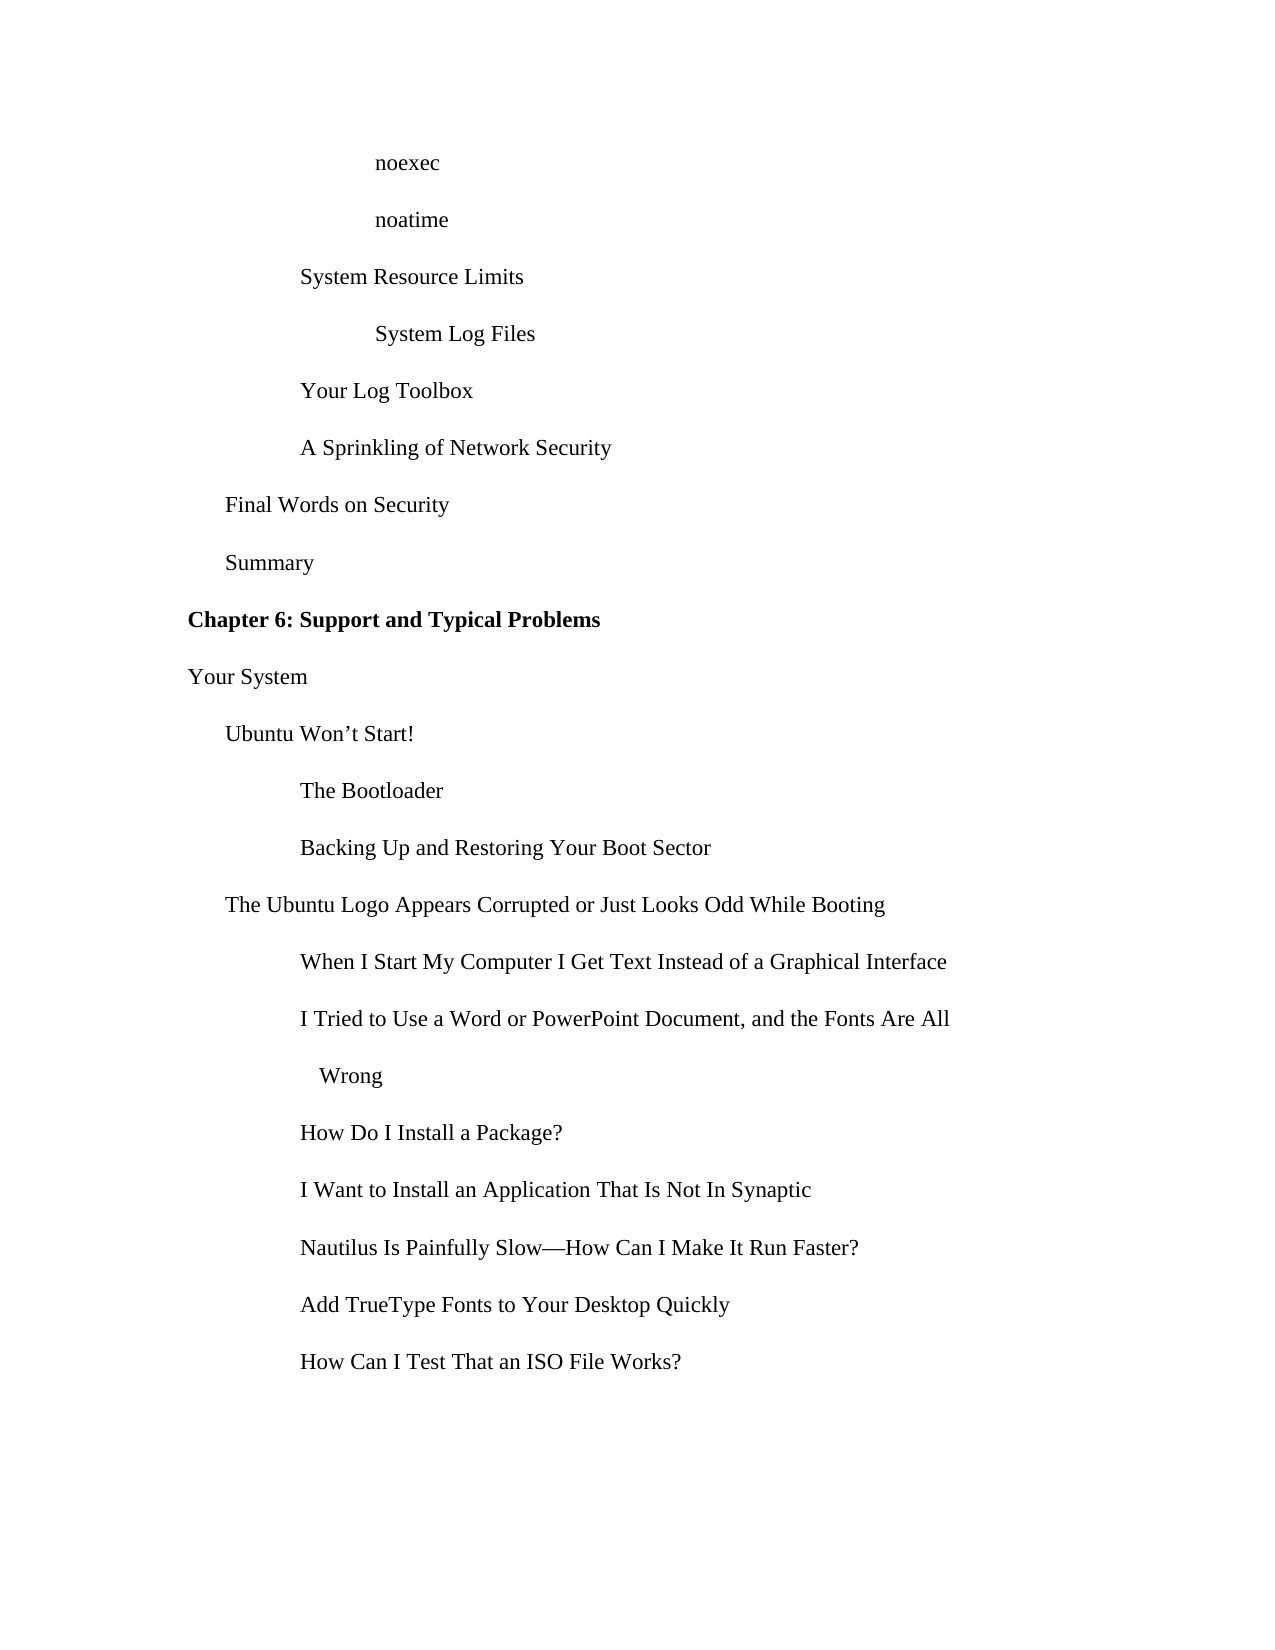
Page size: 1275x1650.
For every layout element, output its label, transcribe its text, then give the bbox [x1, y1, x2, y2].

text The Ubuntu Logo Appears Corrupted or Just Looks Odd While Booting [150, 892, 1125, 917]
text Add TrueType Fonts to Your Desktop Quickly [225, 1292, 1125, 1317]
text noatime [300, 207, 1125, 232]
text The Bootloader [225, 778, 1125, 803]
text How Can I Test That an ISO File Works? [225, 1349, 1125, 1374]
text Wrong [150, 1063, 1125, 1089]
text Your Log Toolbox [225, 378, 1125, 404]
text When I Start My Computer I Get Text Instead of a Graphical Interface [225, 949, 1125, 974]
text I Tried to Use a Word or PowerPoint Document, and the Fonts Are All [300, 1006, 1125, 1032]
text Final Words on Security [150, 492, 1125, 518]
text Your System [150, 664, 1125, 689]
text noexec [300, 150, 1125, 175]
text Backing Up and Restoring Your Boot Sector [225, 835, 1125, 860]
text How Do I Install a Package? [225, 1120, 1125, 1146]
text Ubuntu Won’t Start! [150, 721, 1125, 746]
text Nautilus Is Painfully Slow—How Can I Make It Run Faster? [225, 1234, 1125, 1260]
text A Sprinkling of Network Security [225, 435, 1125, 461]
text System Resource Limits [225, 264, 1125, 289]
text Summary [150, 549, 1125, 575]
text I Want to Install an Application That Is Not In Synaptic [225, 1177, 1125, 1203]
text System Log Files [300, 321, 1125, 347]
text Chapter 6: Support and Typical Problems [150, 607, 1125, 632]
